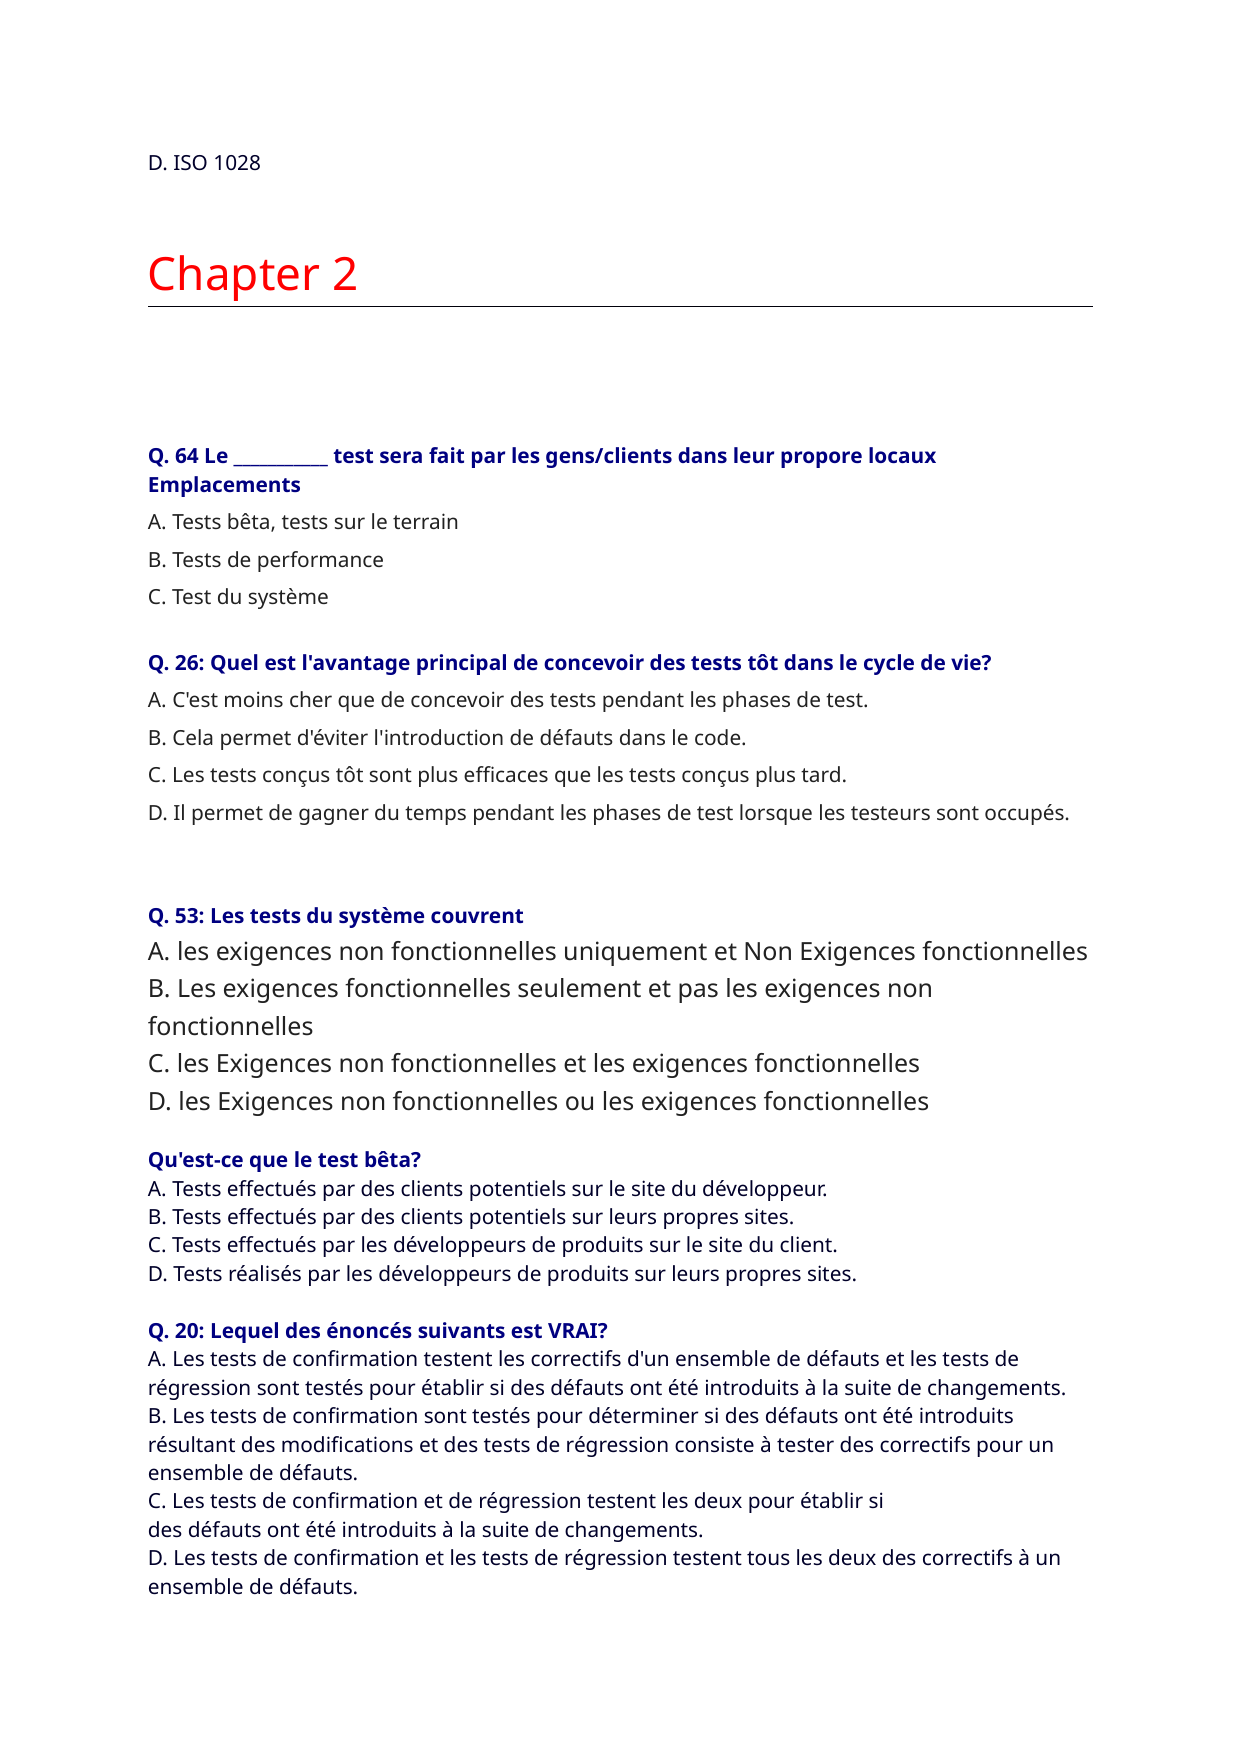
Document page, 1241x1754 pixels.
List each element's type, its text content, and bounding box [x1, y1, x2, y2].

text B. Les exigences fonctionnelles seulement et pas les exigences non fonctionnelles [148, 967, 1093, 1042]
text A. C'est moins cher que de concevoir des tests pendant les phases de test. [148, 677, 1093, 714]
text des défauts ont été introduits à la suite de changements. [148, 1515, 1093, 1543]
text C. Test du système [148, 573, 1093, 611]
text B. Les tests de confirmation sont testés pour déterminer si des défauts ont été introduits [148, 1401, 1093, 1430]
text A. Les tests de confirmation testent les correctifs d'un ensemble de défauts et les tests de régression sont testés pour établir si des défauts ont été introduits à la suite de changements. [148, 1344, 1093, 1401]
text C. Tests effectués par les développeurs de produits sur le site du client. [148, 1231, 1093, 1259]
text Q. 53: Les tests du système couvrent [148, 901, 1093, 930]
text A. les exigences non fonctionnelles uniquement et Non Exigences fonctionnelles [148, 930, 1093, 967]
text B. Tests de performance [148, 536, 1093, 573]
text Qu'est-ce que le test bêta? [148, 1145, 1093, 1174]
text D. Les tests de confirmation et les tests de régression testent tous les deux des correctifs à un ensemble de défauts. [148, 1543, 1093, 1600]
text Q. 26: Quel est l'avantage principal de concevoir des tests tôt dans le cycle de vie? [148, 648, 1093, 677]
text B. Cela permet d'éviter l'introduction de défauts dans le code. [148, 714, 1093, 752]
text C. les Exigences non fonctionnelles et les exigences fonctionnelles [148, 1042, 1093, 1080]
text Q. 64 Le ___________ test sera fait par les gens/clients dans leur propore locaux [148, 441, 1093, 470]
text résultant des modifications et des tests de régression consiste à tester des correctifs pour un ensemble de défauts. [148, 1430, 1093, 1487]
text D. les Exigences non fonctionnelles ou les exigences fonctionnelles [148, 1080, 1093, 1117]
text D. Il permet de gagner du temps pendant les phases de test lorsque les testeurs sont occupés. [148, 789, 1093, 827]
text D. Tests réalisés par les développeurs de produits sur leurs propres sites. [148, 1259, 1093, 1287]
text Chapter 2 [148, 241, 1093, 306]
text C. Les tests de confirmation et de régression testent les deux pour établir si [148, 1487, 1093, 1515]
text C. Les tests conçus tôt sont plus efficaces que les tests conçus plus tard. [148, 752, 1093, 789]
text A. Tests effectués par des clients potentiels sur le site du développeur. [148, 1174, 1093, 1202]
text B. Tests effectués par des clients potentiels sur leurs propres sites. [148, 1202, 1093, 1231]
text Emplacements [148, 470, 1093, 498]
text Q. 20: Lequel des énoncés suivants est VRAI? [148, 1316, 1093, 1344]
text D. ISO 1028 [148, 148, 1093, 176]
text A. Tests bêta, tests sur le terrain [148, 498, 1093, 536]
